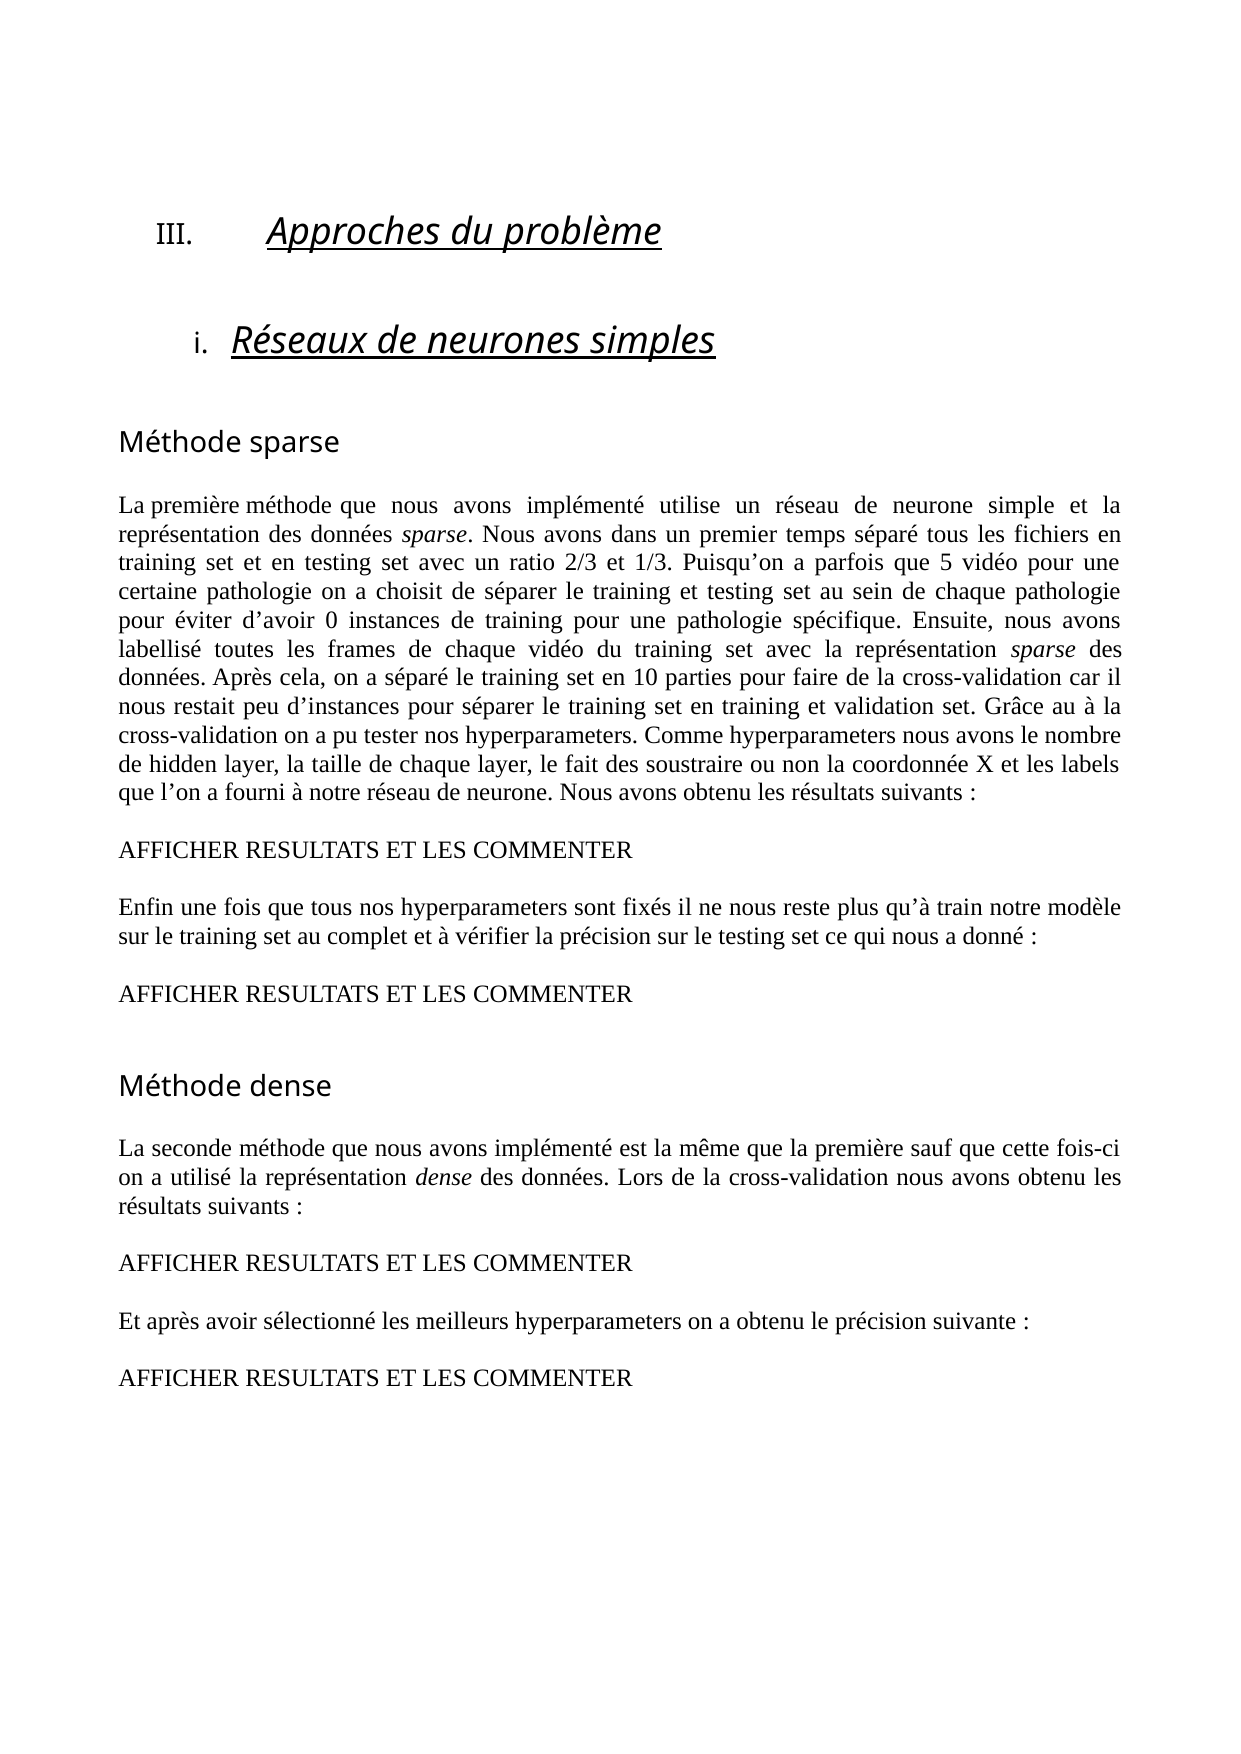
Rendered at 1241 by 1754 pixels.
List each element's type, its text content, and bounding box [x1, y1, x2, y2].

text Méthode dense [118, 1065, 1122, 1104]
text AFFICHER RESULTATS ET LES COMMENTER [118, 1363, 1122, 1392]
text Enfin une fois que tous nos hyperparameters sont fixés il ne nous reste plus qu’à train notre modèle sur le training set au complet et à vérifier la précision sur le testing set ce qui nous a donné : [118, 892, 1122, 950]
text La première méthode que nous avons implémenté utilise un réseau de neurone simple et la représentation des données sparse. Nous avons dans un premier temps séparé tous les fichiers en training set et en testing set avec un ratio 2/3 et 1/3. Puisqu’on a parfois que 5 vidéo pour une certaine pathologie on a choisit de séparer le training et testing set au sein de chaque pathologie pour éviter d’avoir 0 instances de training pour une pathologie spécifique. Ensuite, nous avons labellisé toutes les frames de chaque vidéo du training set avec la représentation sparse des données. Après cela, on a séparé le training set en 10 parties pour faire de la cross-validation car il nous restait peu d’instances pour séparer le training set en training et validation set. Grâce au à la cross-validation on a pu tester nos hyperparameters. Comme hyperparameters nous avons le nombre de hidden layer, la taille de chaque layer, le fait des soustraire ou non la coordonnée X et les labels que l’on a fourni à notre réseau de neurone. Nous avons obtenu les résultats suivants : [118, 490, 1122, 806]
text Méthode sparse [118, 421, 1122, 461]
list Réseaux de neurones simples [193, 313, 1122, 364]
text Et après avoir sélectionné les meilleurs hyperparameters on a obtenu le précision suivante : [118, 1306, 1122, 1334]
list Approches du problème [156, 204, 1122, 255]
text AFFICHER RESULTATS ET LES COMMENTER [118, 1248, 1122, 1277]
text AFFICHER RESULTATS ET LES COMMENTER [118, 979, 1122, 1007]
text AFFICHER RESULTATS ET LES COMMENTER [118, 835, 1122, 864]
text La seconde méthode que nous avons implémenté est la même que la première sauf que cette fois-ci on a utilisé la représentation dense des données. Lors de la cross-validation nous avons obtenu les résultats suivants : [118, 1133, 1122, 1219]
